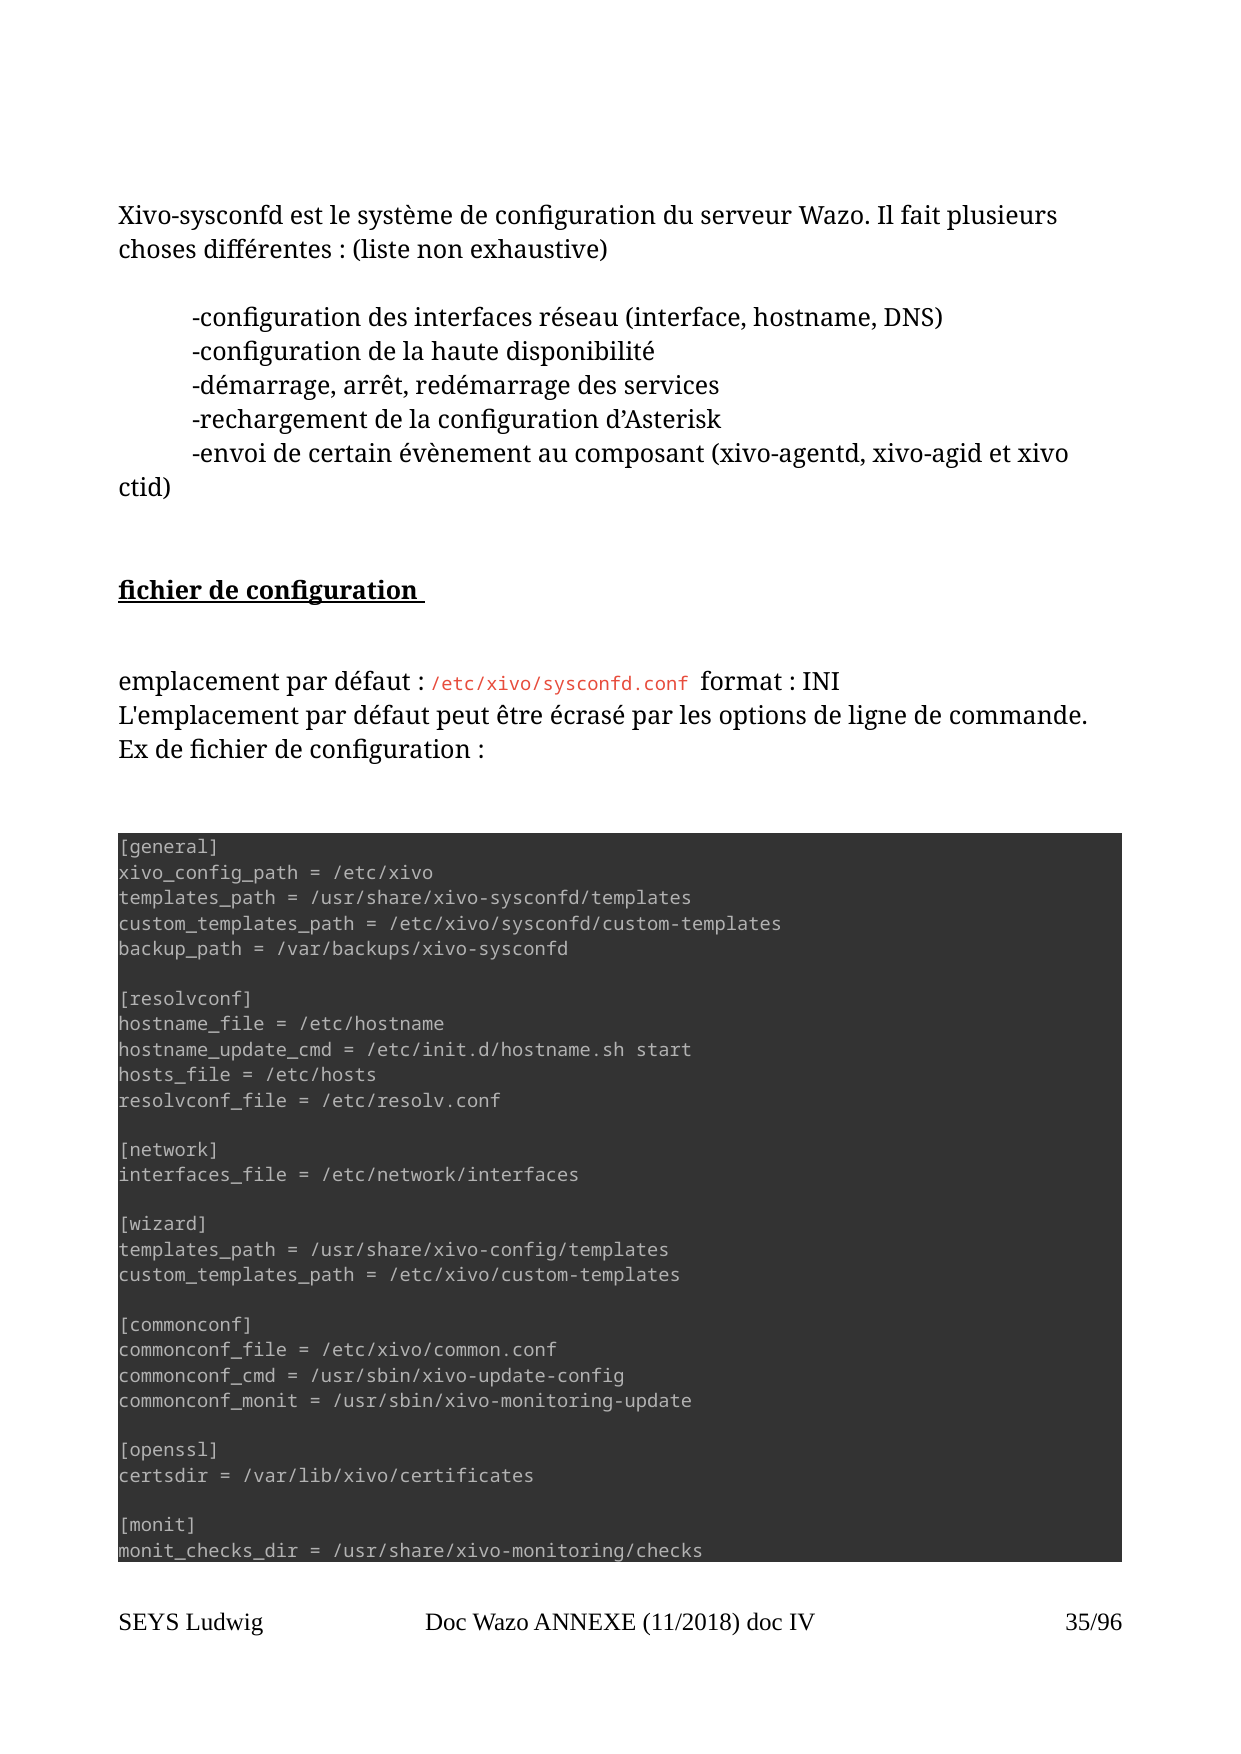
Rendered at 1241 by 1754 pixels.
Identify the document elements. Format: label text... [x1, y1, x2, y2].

text hostname_update_cmd = /etc/init.d/hostname.sh start [118, 1036, 1122, 1061]
text commonconf_cmd = /usr/sbin/xivo-update-config [118, 1362, 1122, 1387]
text interfaces_file = /etc/network/interfaces [118, 1162, 1122, 1187]
text [resolvconf] [118, 985, 1122, 1010]
text -rechargement de la configuration d’Asterisk [118, 402, 1122, 436]
text custom_templates_path = /etc/xivo/sysconfd/custom-templates [118, 910, 1122, 936]
text commonconf_monit = /usr/sbin/xivo-monitoring-update [118, 1387, 1122, 1413]
text Xivo-sysconfd est le système de configuration du serveur Wazo. Il fait plusieurs choses différentes : (liste non exhaustive) [118, 198, 1122, 266]
text backup_path = /var/backups/xivo-sysconfd [118, 936, 1122, 961]
text xivo_config_path = /etc/xivo [118, 859, 1122, 884]
text [openssl] [118, 1437, 1122, 1462]
text certsdir = /var/lib/xivo/certificates [118, 1462, 1122, 1488]
text -démarrage, arrêt, redémarrage des services [118, 368, 1122, 402]
text [monit] [118, 1511, 1122, 1537]
text L'emplacement par défaut peut être écrasé par les options de ligne de commande. [118, 697, 1122, 731]
text [general] [118, 833, 1122, 859]
text hostname_file = /etc/hostname [118, 1010, 1122, 1036]
text commonconf_file = /etc/xivo/common.conf [118, 1336, 1122, 1362]
text -configuration des interfaces réseau (interface, hostname, DNS) [118, 300, 1122, 334]
text monit_checks_dir = /usr/share/xivo-monitoring/checks [118, 1537, 1122, 1562]
text Ex de fichier de configuration : [118, 731, 1122, 765]
text templates_path = /usr/share/xivo-sysconfd/templates [118, 884, 1122, 910]
text templates_path = /usr/share/xivo-config/templates [118, 1236, 1122, 1262]
text -envoi de certain évènement au composant (xivo-agentd, xivo-agid et xivo ctid) [118, 436, 1122, 504]
text fichier de configuration [118, 572, 1122, 606]
text resolvconf_file = /etc/resolv.conf [118, 1087, 1122, 1112]
text emplacement par défaut : /etc/xivo/sysconfd.conf format : INI [118, 663, 1122, 697]
text -configuration de la haute disponibilité [118, 334, 1122, 368]
text hosts_file = /etc/hosts [118, 1061, 1122, 1087]
text [network] [118, 1136, 1122, 1162]
text [commonconf] [118, 1311, 1122, 1336]
text custom_templates_path = /etc/xivo/custom-templates [118, 1262, 1122, 1287]
text [wizard] [118, 1211, 1122, 1236]
